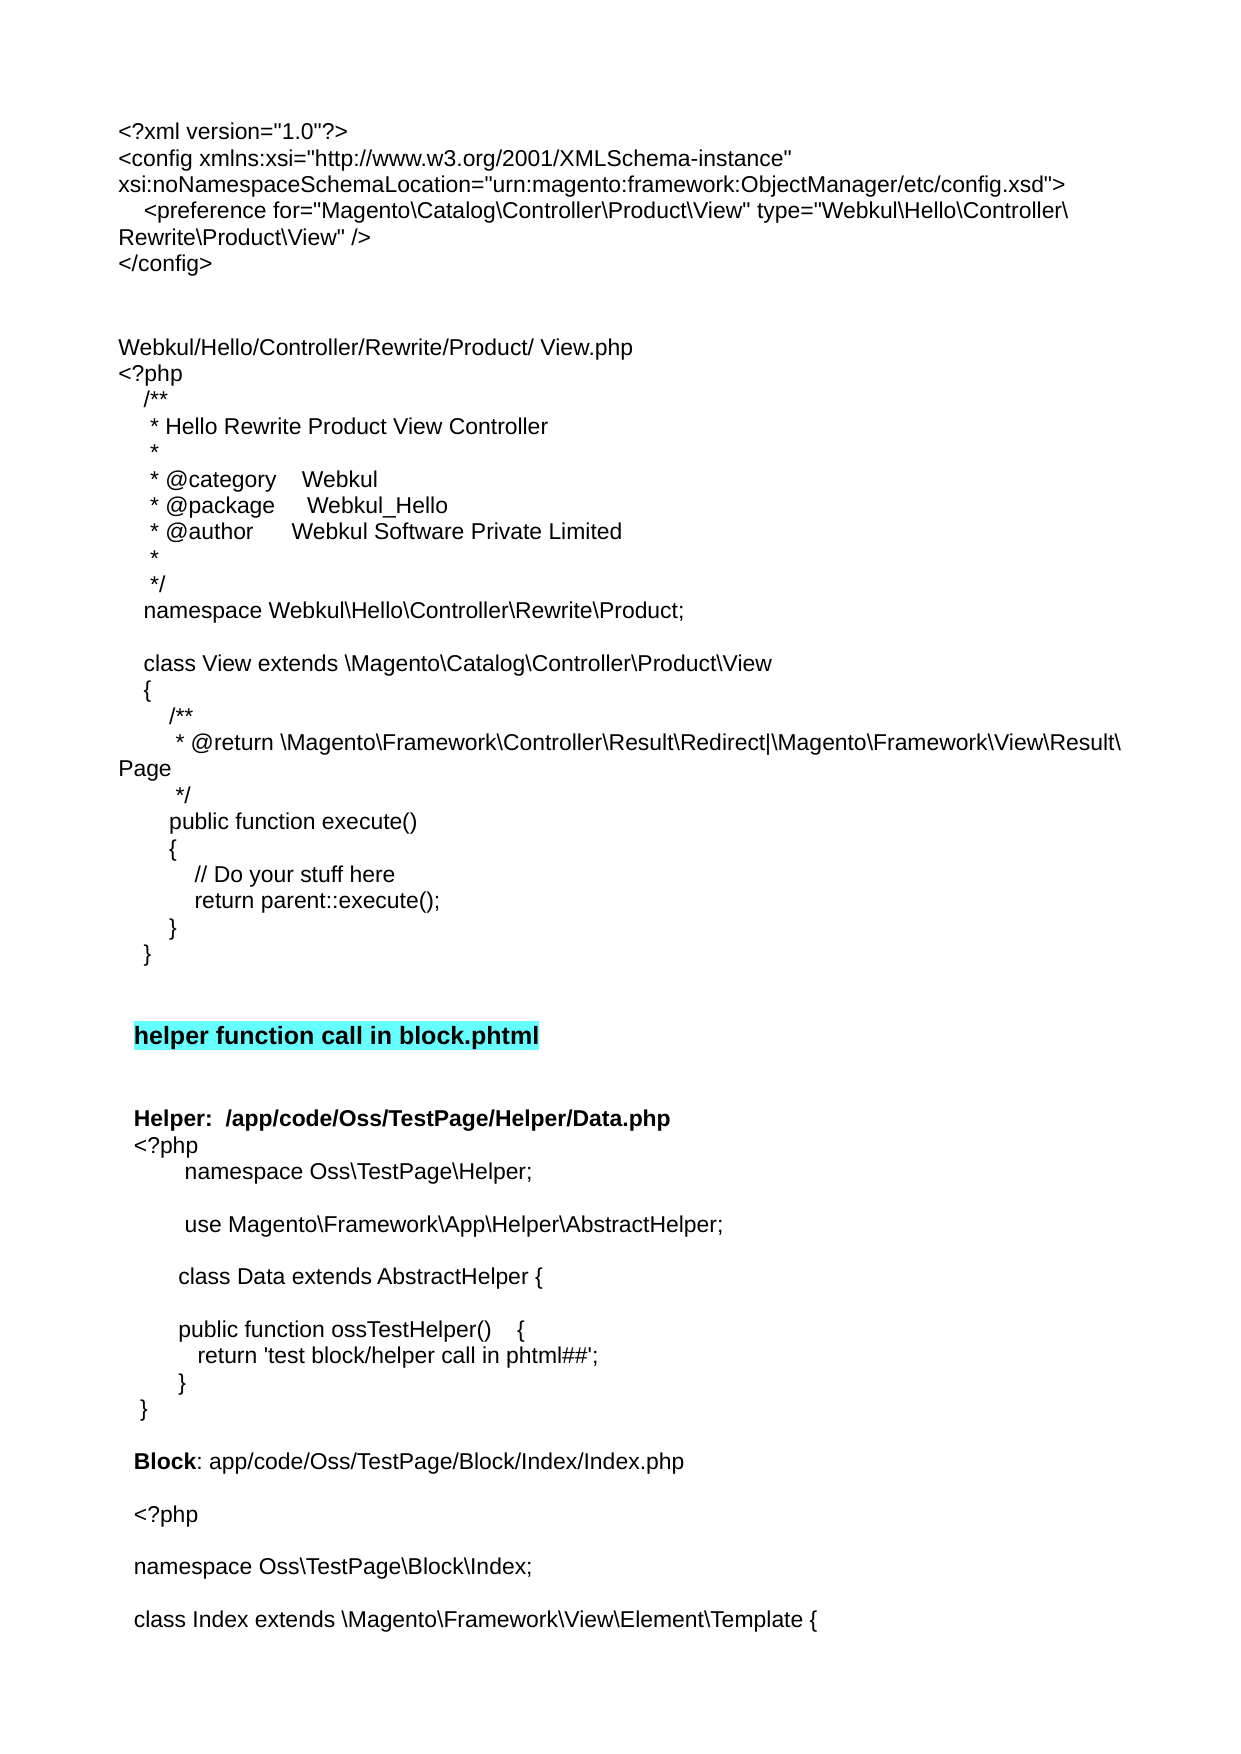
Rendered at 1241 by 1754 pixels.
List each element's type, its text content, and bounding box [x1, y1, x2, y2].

text * [118, 544, 1122, 571]
text public function ossTestHelper() { [134, 1316, 1122, 1342]
text class Index extends \Magento\Framework\View\Element\Template { [134, 1606, 1122, 1632]
text */ [118, 571, 1122, 597]
text return parent::execute(); [118, 887, 1122, 913]
text class View extends \Magento\Catalog\Controller\Product\View [118, 650, 1122, 676]
text { [118, 676, 1122, 703]
text public function execute() [118, 808, 1122, 834]
text return 'test block/helper call in phtml##'; [134, 1342, 1122, 1369]
text class Data extends AbstractHelper { [134, 1263, 1122, 1290]
text Helper: /app/code/Oss/TestPage/Helper/Data.php [134, 1105, 1122, 1132]
text namespace Oss\TestPage\Helper; [134, 1158, 1122, 1184]
text </config> [118, 250, 1122, 276]
text /** [118, 703, 1122, 729]
text <?php [118, 360, 1122, 386]
text // Do your stuff here [118, 861, 1122, 887]
text } [134, 1369, 1122, 1395]
text * Hello Rewrite Product View Controller [118, 413, 1122, 439]
text } [118, 940, 1122, 966]
text Block: app/code/Oss/TestPage/Block/Index/Index.php [134, 1448, 1122, 1474]
text Webkul/Hello/Controller/Rewrite/Product/ View.php [118, 334, 1122, 360]
text * @package Webkul_Hello [118, 492, 1122, 518]
text <preference for="Magento\Catalog\Controller\Product\View" type="Webkul\Hello\Controller\Rewrite\Product\View" /> [118, 197, 1122, 250]
text * [118, 439, 1122, 466]
text helper function call in block.phtml [134, 1021, 1122, 1050]
text */ [118, 782, 1122, 808]
text namespace Webkul\Hello\Controller\Rewrite\Product; [118, 597, 1122, 624]
text } [134, 1395, 1122, 1421]
text * @return \Magento\Framework\Controller\Result\Redirect|\Magento\Framework\View\Result\Page [118, 729, 1122, 782]
text <?xml version="1.0"?> [118, 118, 1122, 144]
text namespace Oss\TestPage\Block\Index; [134, 1553, 1122, 1579]
text /** [118, 386, 1122, 413]
text <config xmlns:xsi="http://www.w3.org/2001/XMLSchema-instance" xsi:noNamespaceSchemaLocation="urn:magento:framework:ObjectManager/etc/config.xsd"> [118, 144, 1122, 197]
text } [118, 913, 1122, 940]
text use Magento\Framework\App\Helper\AbstractHelper; [134, 1211, 1122, 1237]
text * @author Webkul Software Private Limited [118, 518, 1122, 544]
text * @category Webkul [118, 466, 1122, 492]
text <?php [134, 1501, 1122, 1527]
text <?php [134, 1132, 1122, 1158]
text { [118, 834, 1122, 861]
